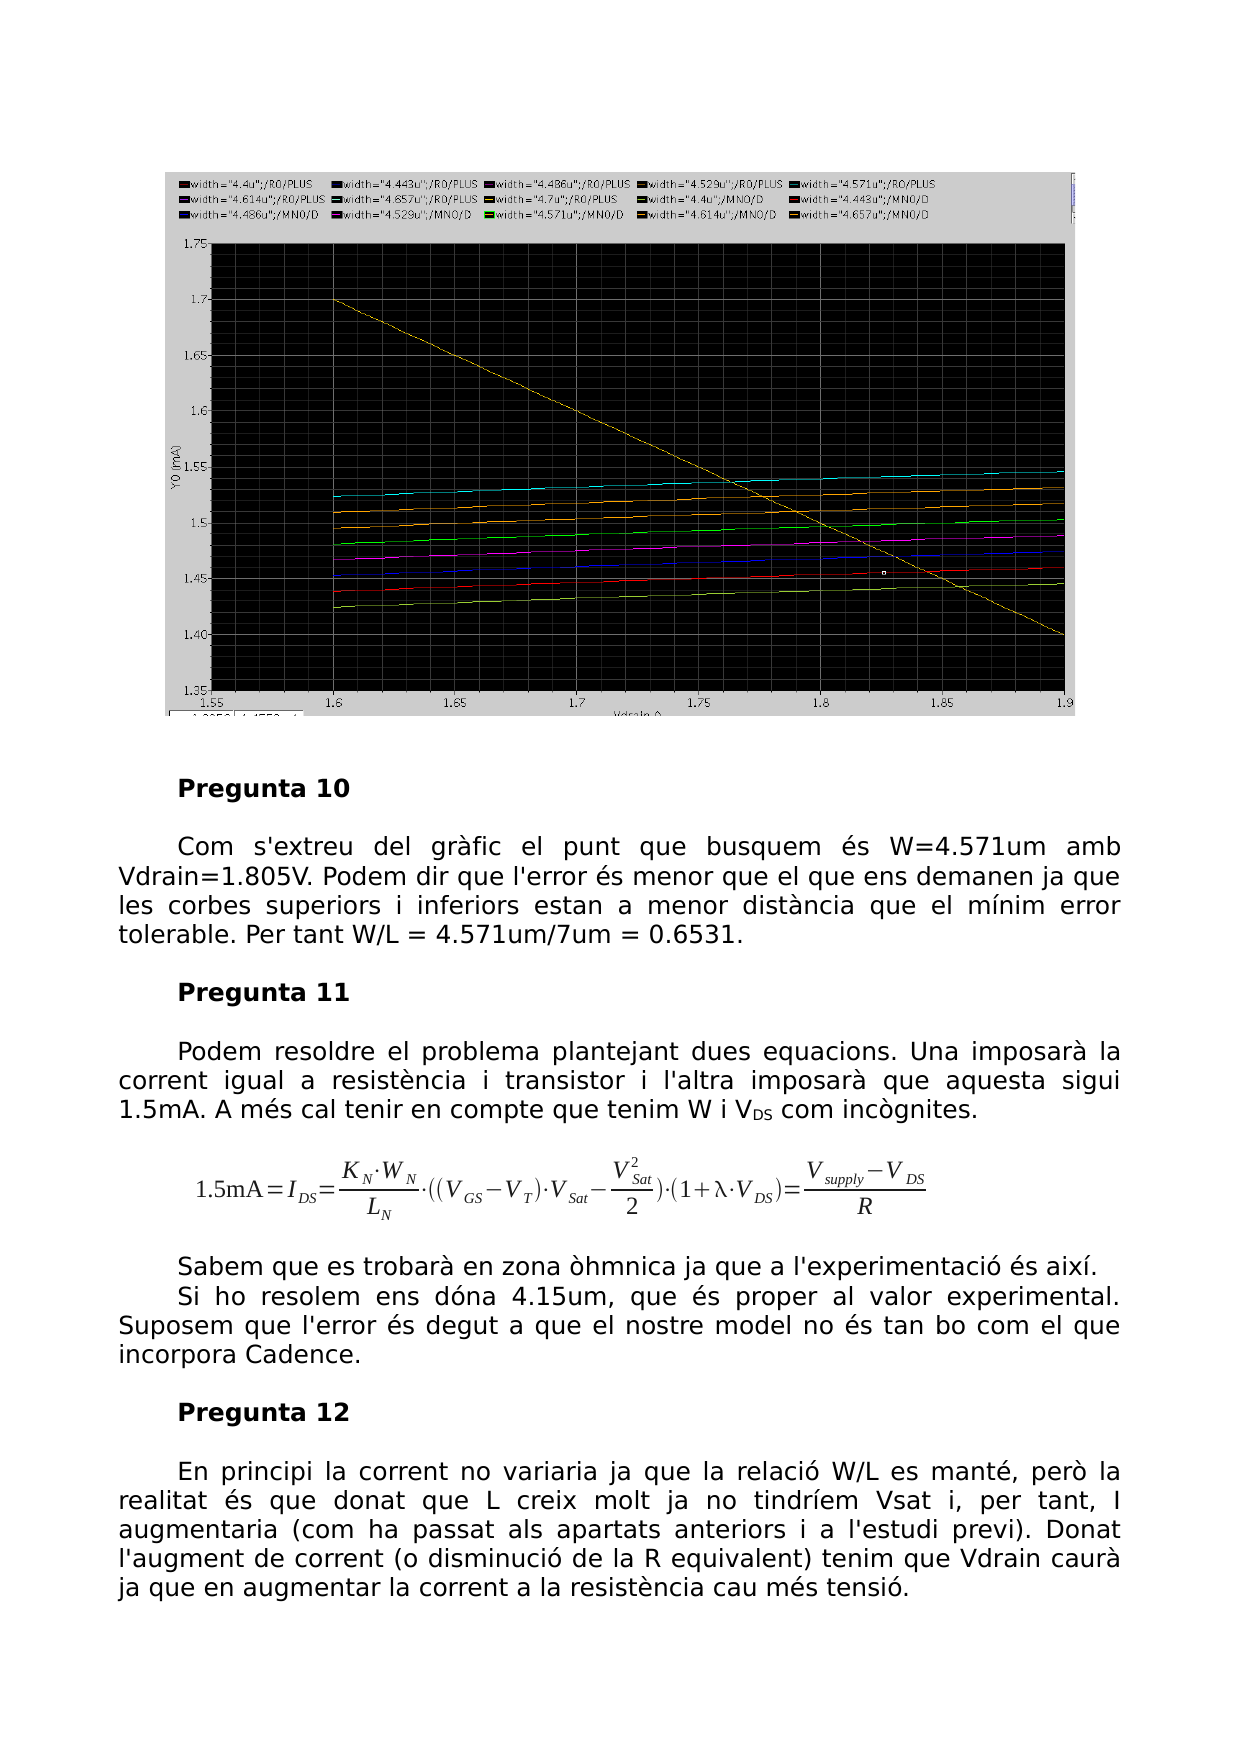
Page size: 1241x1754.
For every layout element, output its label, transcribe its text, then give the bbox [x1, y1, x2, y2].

text Com s'extreu del gràfic el punt que busquem és W=4.571um amb Vdrain=1.805V. Podem dir que l'error és menor que el que ens demanen ja que les corbes superiors i inferiors estan a menor distància que el mínim error tolerable. Per tant W/L = 4.571um/7um = 0.6531. [118, 833, 1122, 949]
text Pregunta 10 [118, 774, 1122, 803]
text Podem resoldre el problema plantejant dues equacions. Una imposarà la corrent igual a resistència i transistor i l'altra imposarà que aquesta sigui 1.5mA. A més cal tenir en compte que tenim W i VDS com incògnites. [118, 1037, 1122, 1124]
text Pregunta 11 [118, 978, 1122, 1008]
text Pregunta 12 [118, 1398, 1122, 1427]
text En principi la corrent no variaria ja que la relació W/L es manté, però la realitat és que donat que L creix molt ja no tindríem Vsat i, per tant, I augmentaria (com ha passat als apartats anteriors i a l'estudi previ). Donat l'augment de corrent (o disminució de la R equivalent) tenim que Vdrain caurà ja que en augmentar la corrent a la resistència cau més tensió. [118, 1457, 1122, 1602]
picture [165, 172, 1076, 716]
text Si ho resolem ens dóna 4.15um, que és proper al valor experimental. Suposem que l'error és degut a que el nostre model no és tan bo com el que incorpora Cadence. [118, 1282, 1122, 1369]
text Sabem que es trobarà en zona òhmnica ja que a l'experimentació és així. [118, 1252, 1122, 1282]
